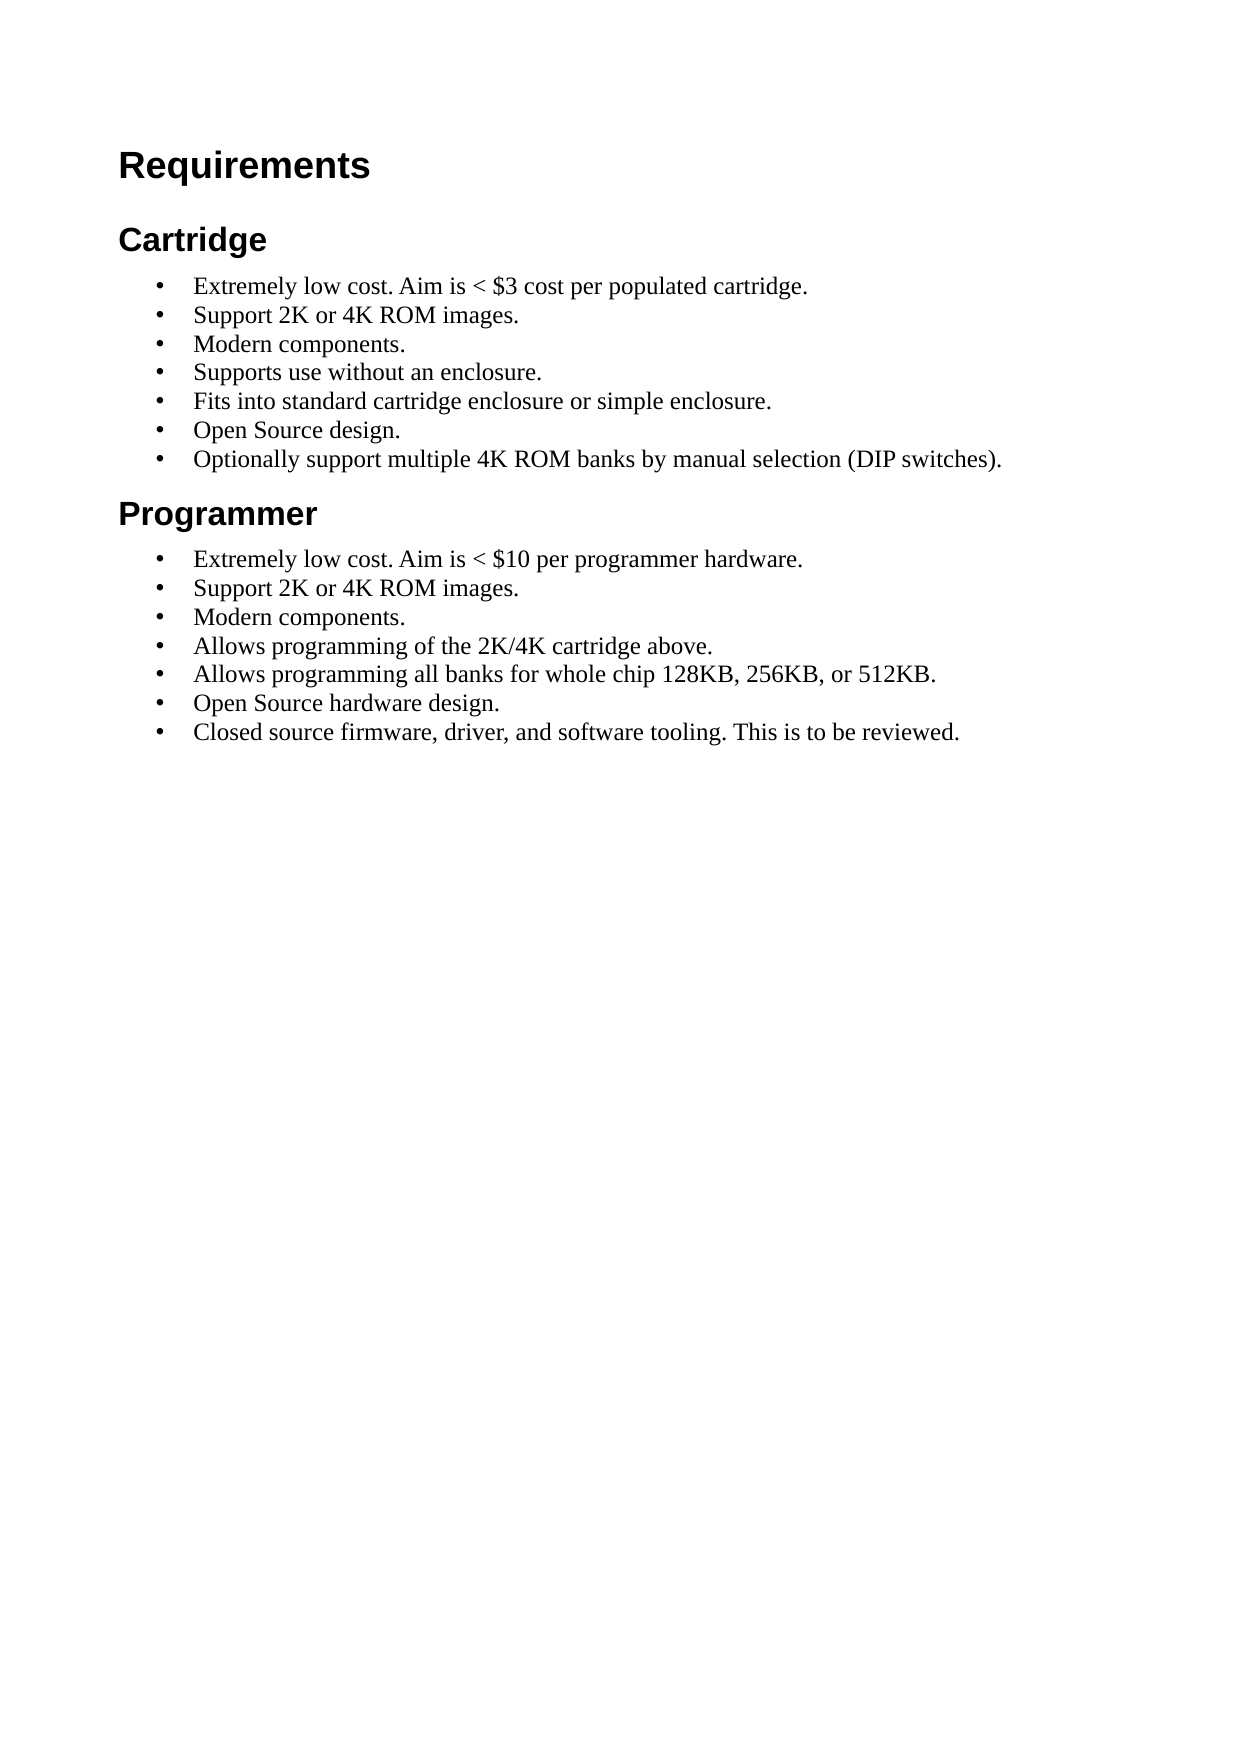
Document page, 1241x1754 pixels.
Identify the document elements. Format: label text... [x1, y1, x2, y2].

subtitle Requirements [118, 143, 1122, 187]
list Fits into standard cartridge enclosure or simple enclosure. [156, 386, 1122, 415]
subtitle Cartridge [118, 220, 1122, 259]
list Modern components. [156, 602, 1122, 631]
list Modern components. [156, 329, 1122, 357]
subtitle Programmer [118, 493, 1122, 532]
list Extremely low cost. Aim is < $10 per programmer hardware. [156, 544, 1122, 573]
list Extremely low cost. Aim is < $3 cost per populated cartridge. [156, 271, 1122, 300]
list Optionally support multiple 4K ROM banks by manual selection (DIP switches). [156, 444, 1122, 472]
list Support 2K or 4K ROM images. [156, 573, 1122, 602]
list Allows programming all banks for whole chip 128KB, 256KB, or 512KB. [156, 659, 1122, 688]
list Closed source firmware, driver, and software tooling. This is to be reviewed. [156, 717, 1122, 746]
list Open Source hardware design. [156, 688, 1122, 717]
list Open Source design. [156, 415, 1122, 444]
list Supports use without an enclosure. [156, 357, 1122, 386]
list Allows programming of the 2K/4K cartridge above. [156, 631, 1122, 659]
list Support 2K or 4K ROM images. [156, 300, 1122, 329]
